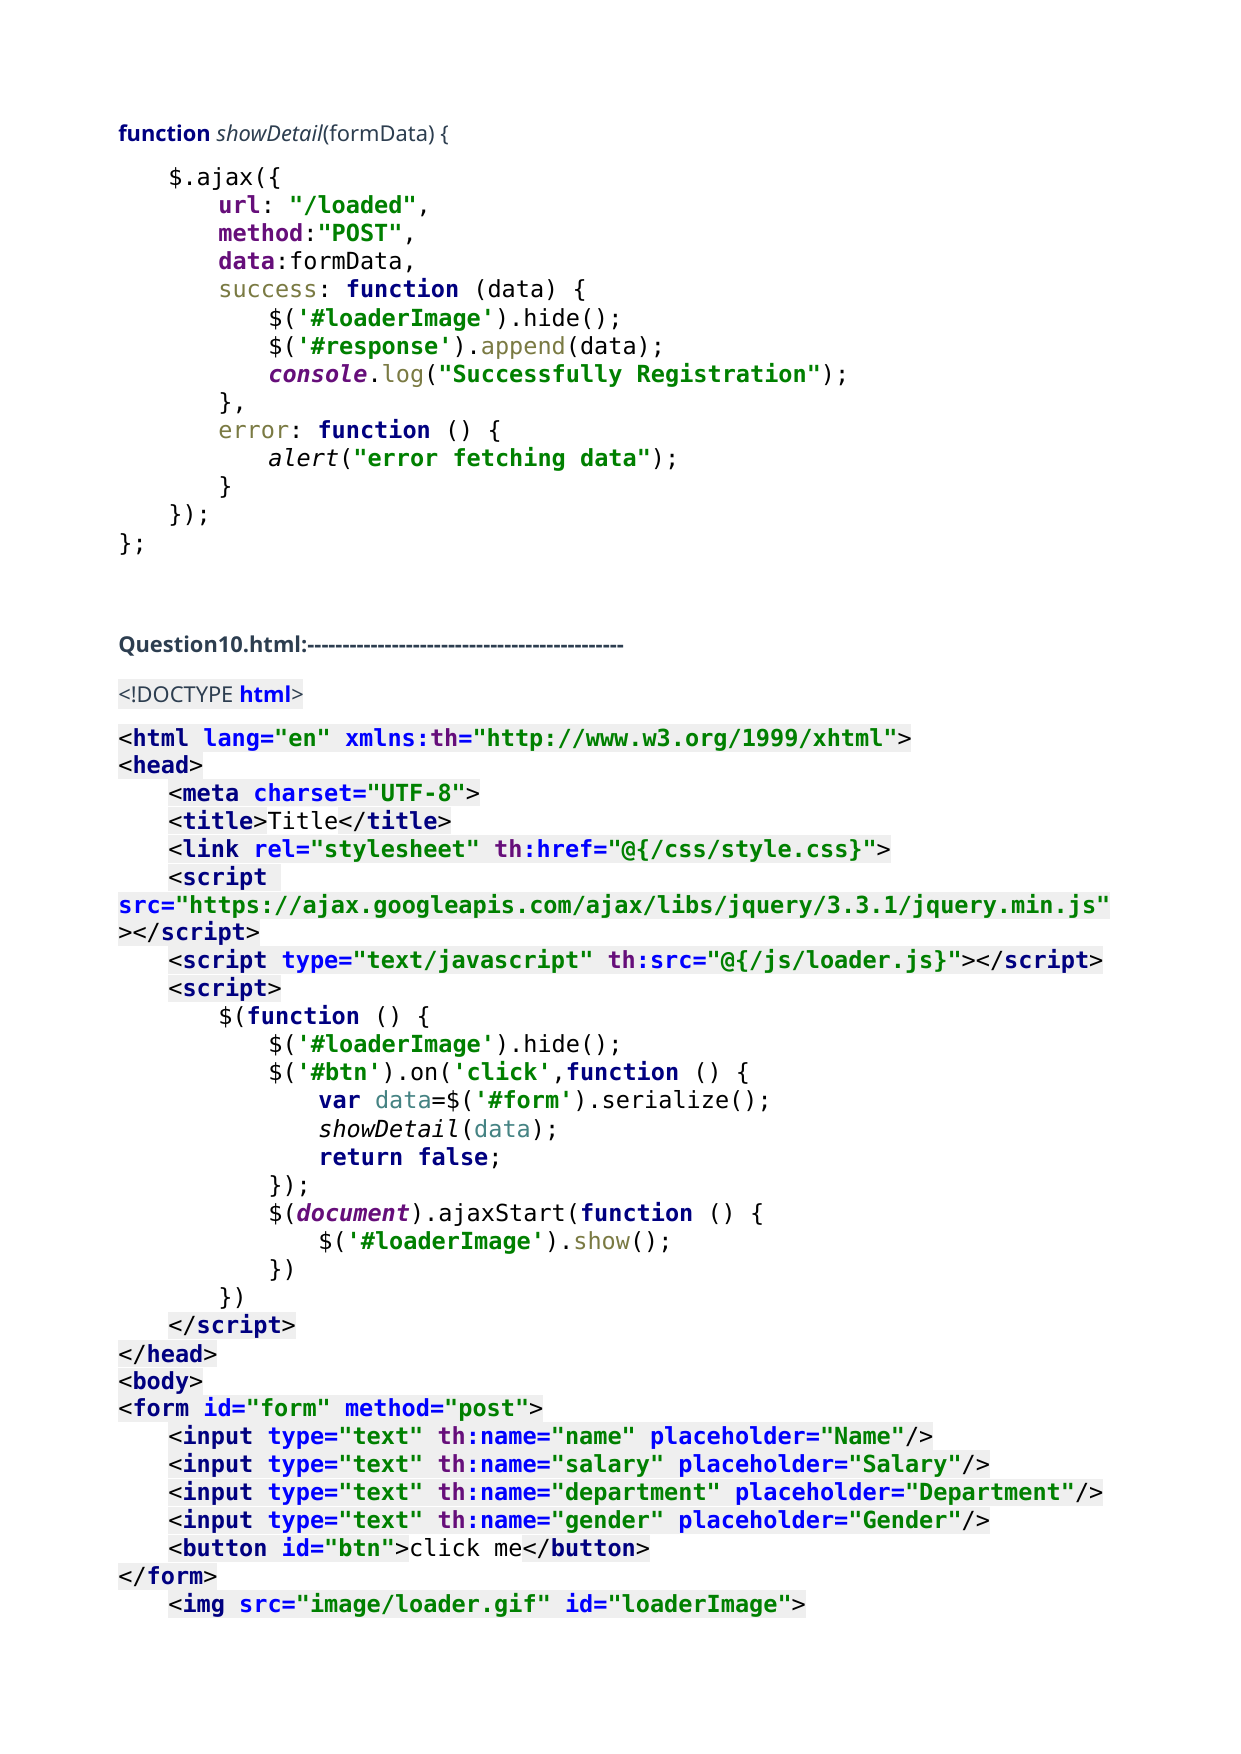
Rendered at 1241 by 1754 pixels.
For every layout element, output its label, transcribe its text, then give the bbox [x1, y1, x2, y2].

text data:formData, [118, 248, 1122, 276]
text $('#loaderImage').hide(); [118, 304, 1122, 332]
text $('#loaderImage').show(); [118, 1228, 1122, 1256]
text </form> [118, 1563, 1122, 1590]
text return false; [118, 1143, 1122, 1171]
text url: "/loaded", [118, 192, 1122, 220]
text error: function () { [118, 417, 1122, 445]
text <input type="text" th:name="department" placeholder="Department"/> [118, 1478, 1122, 1507]
text <meta charset="UTF-8"> [118, 779, 1122, 807]
text <button id="btn">click me</button> [118, 1535, 1122, 1563]
text $(document).ajaxStart(function () { [118, 1199, 1122, 1228]
text } [118, 473, 1122, 501]
text success: function (data) { [118, 276, 1122, 304]
text Question10.html:--------------------------------------------- [118, 629, 1122, 659]
text <script src="https://ajax.googleapis.com/ajax/libs/jquery/3.3.1/jquery.min.js"></script> [118, 863, 1122, 946]
text <script type="text/javascript" th:src="@{/js/loader.js}"></script> [118, 946, 1122, 974]
text <input type="text" th:name="salary" placeholder="Salary"/> [118, 1450, 1122, 1478]
text <img src="image/loader.gif" id="loaderImage"> [118, 1590, 1122, 1618]
text }); [118, 501, 1122, 529]
text $.ajax({ [118, 163, 1122, 192]
text }; [118, 529, 1122, 557]
text <input type="text" th:name="name" placeholder="Name"/> [118, 1422, 1122, 1450]
text function showDetail(formData) { [118, 118, 1122, 148]
text </head> [118, 1340, 1122, 1367]
text $('#loaderImage').hide(); [118, 1031, 1122, 1059]
text method:"POST", [118, 220, 1122, 248]
text </script> [118, 1312, 1122, 1340]
text <!DOCTYPE html> [118, 679, 1122, 709]
text }) [118, 1284, 1122, 1312]
text <input type="text" th:name="gender" placeholder="Gender"/> [118, 1507, 1122, 1535]
text }) [118, 1256, 1122, 1284]
text <form id="form" method="post"> [118, 1395, 1122, 1422]
text <html lang="en" xmlns:th="http://www.w3.org/1999/xhtml"> [118, 724, 1122, 752]
text <body> [118, 1367, 1122, 1395]
text $('#response').append(data); [118, 332, 1122, 360]
text alert("error fetching data"); [118, 445, 1122, 473]
text var data=$('#form').serialize(); [118, 1087, 1122, 1115]
text $('#btn').on('click',function () { [118, 1059, 1122, 1087]
text <title>Title</title> [118, 807, 1122, 835]
text showDetail(data); [118, 1115, 1122, 1143]
text $(function () { [118, 1003, 1122, 1031]
text <link rel="stylesheet" th:href="@{/css/style.css}"> [118, 835, 1122, 863]
text console.log("Successfully Registration"); [118, 360, 1122, 388]
text <head> [118, 752, 1122, 779]
text <script> [118, 974, 1122, 1003]
text }, [118, 388, 1122, 417]
text }); [118, 1171, 1122, 1199]
